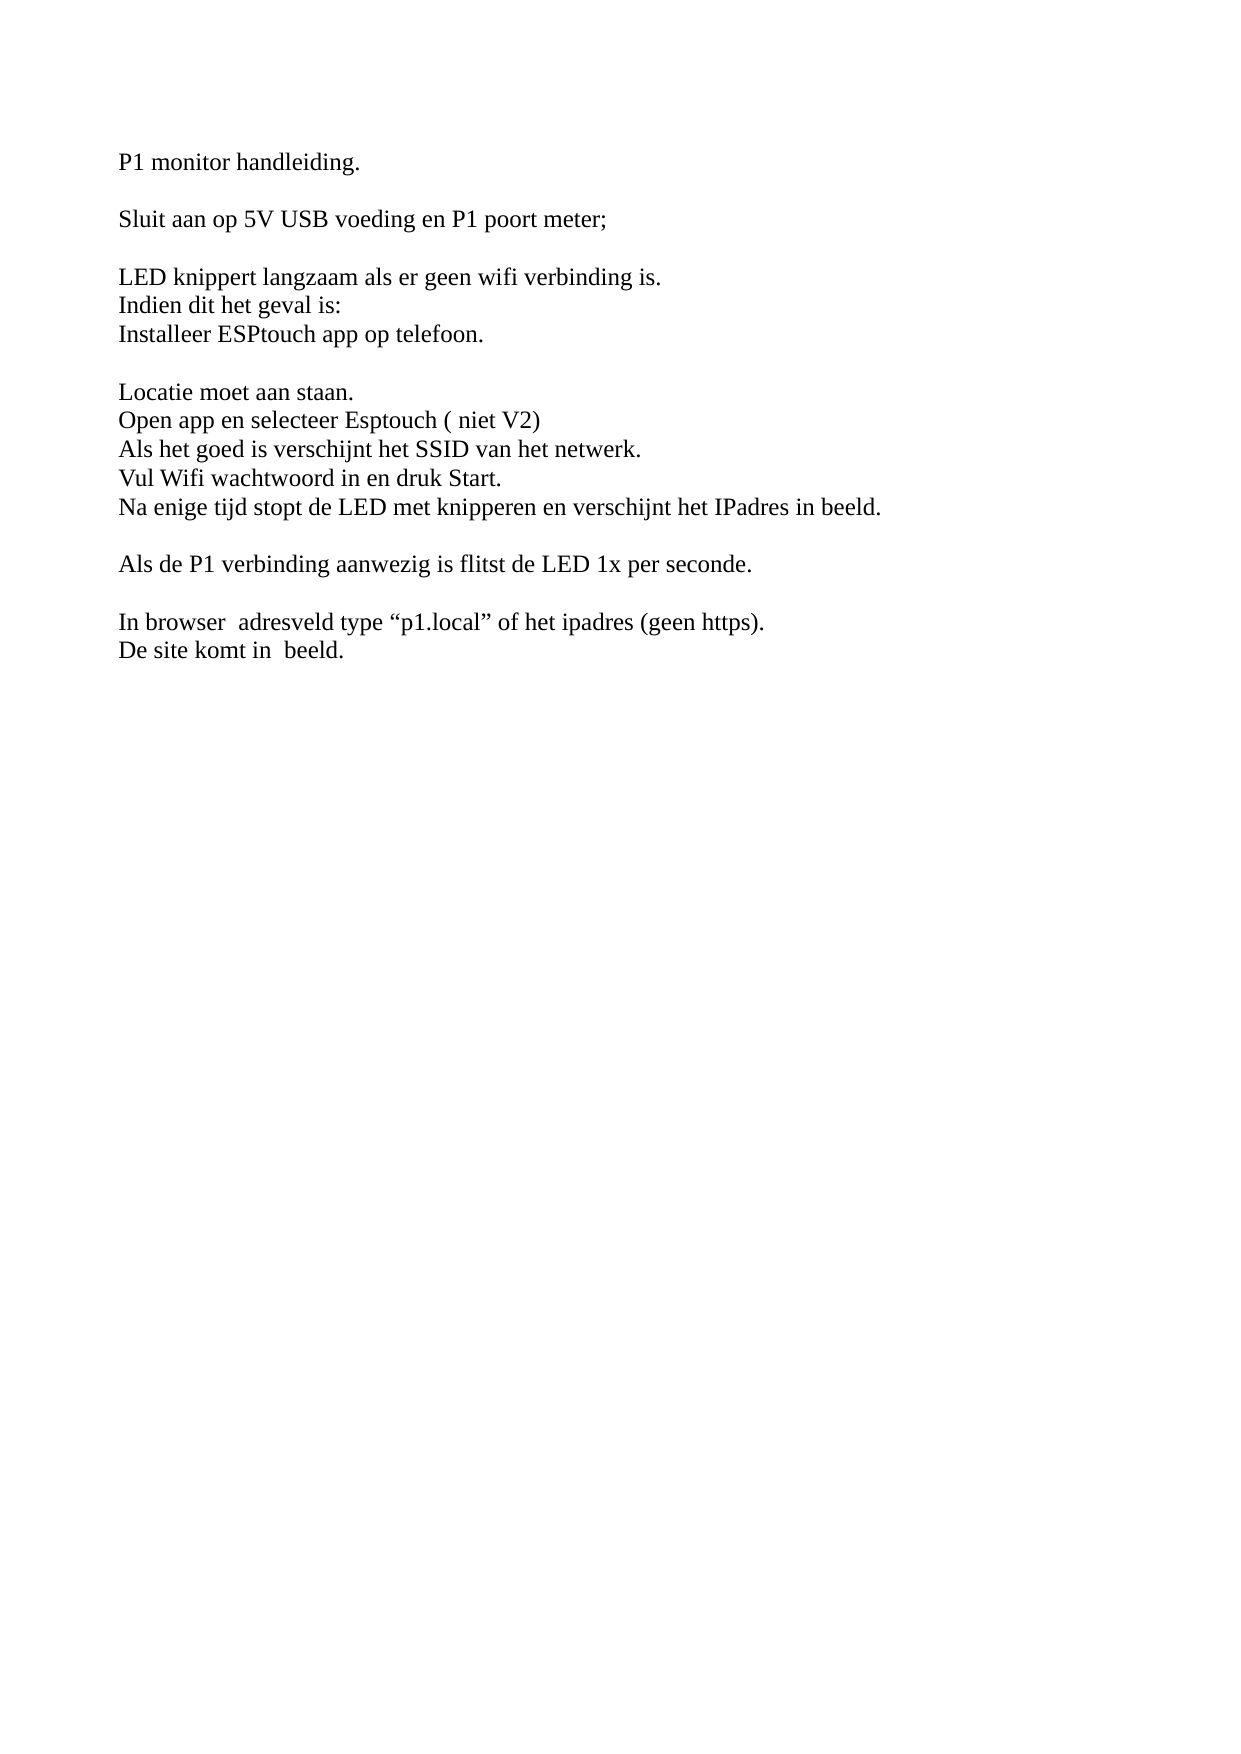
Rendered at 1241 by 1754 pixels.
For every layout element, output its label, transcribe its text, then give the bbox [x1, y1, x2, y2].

text In browser adresveld type “p1.local” of het ipadres (geen https). [118, 607, 1122, 636]
text Open app en selecteer Esptouch ( niet V2) [118, 406, 1122, 434]
text De site komt in beeld. [118, 636, 1122, 664]
text P1 monitor handleiding. [118, 147, 1122, 176]
text Sluit aan op 5V USB voeding en P1 poort meter; [118, 204, 1122, 233]
text LED knippert langzaam als er geen wifi verbinding is. [118, 262, 1122, 291]
text Als het goed is verschijnt het SSID van het netwerk. [118, 434, 1122, 463]
text Vul Wifi wachtwoord in en druk Start. [118, 463, 1122, 492]
text Locatie moet aan staan. [118, 377, 1122, 406]
text Na enige tijd stopt de LED met knipperen en verschijnt het IPadres in beeld. [118, 492, 1122, 521]
text Als de P1 verbinding aanwezig is flitst de LED 1x per seconde. [118, 549, 1122, 578]
text Installeer ESPtouch app op telefoon. [118, 319, 1122, 348]
text Indien dit het geval is: [118, 291, 1122, 319]
